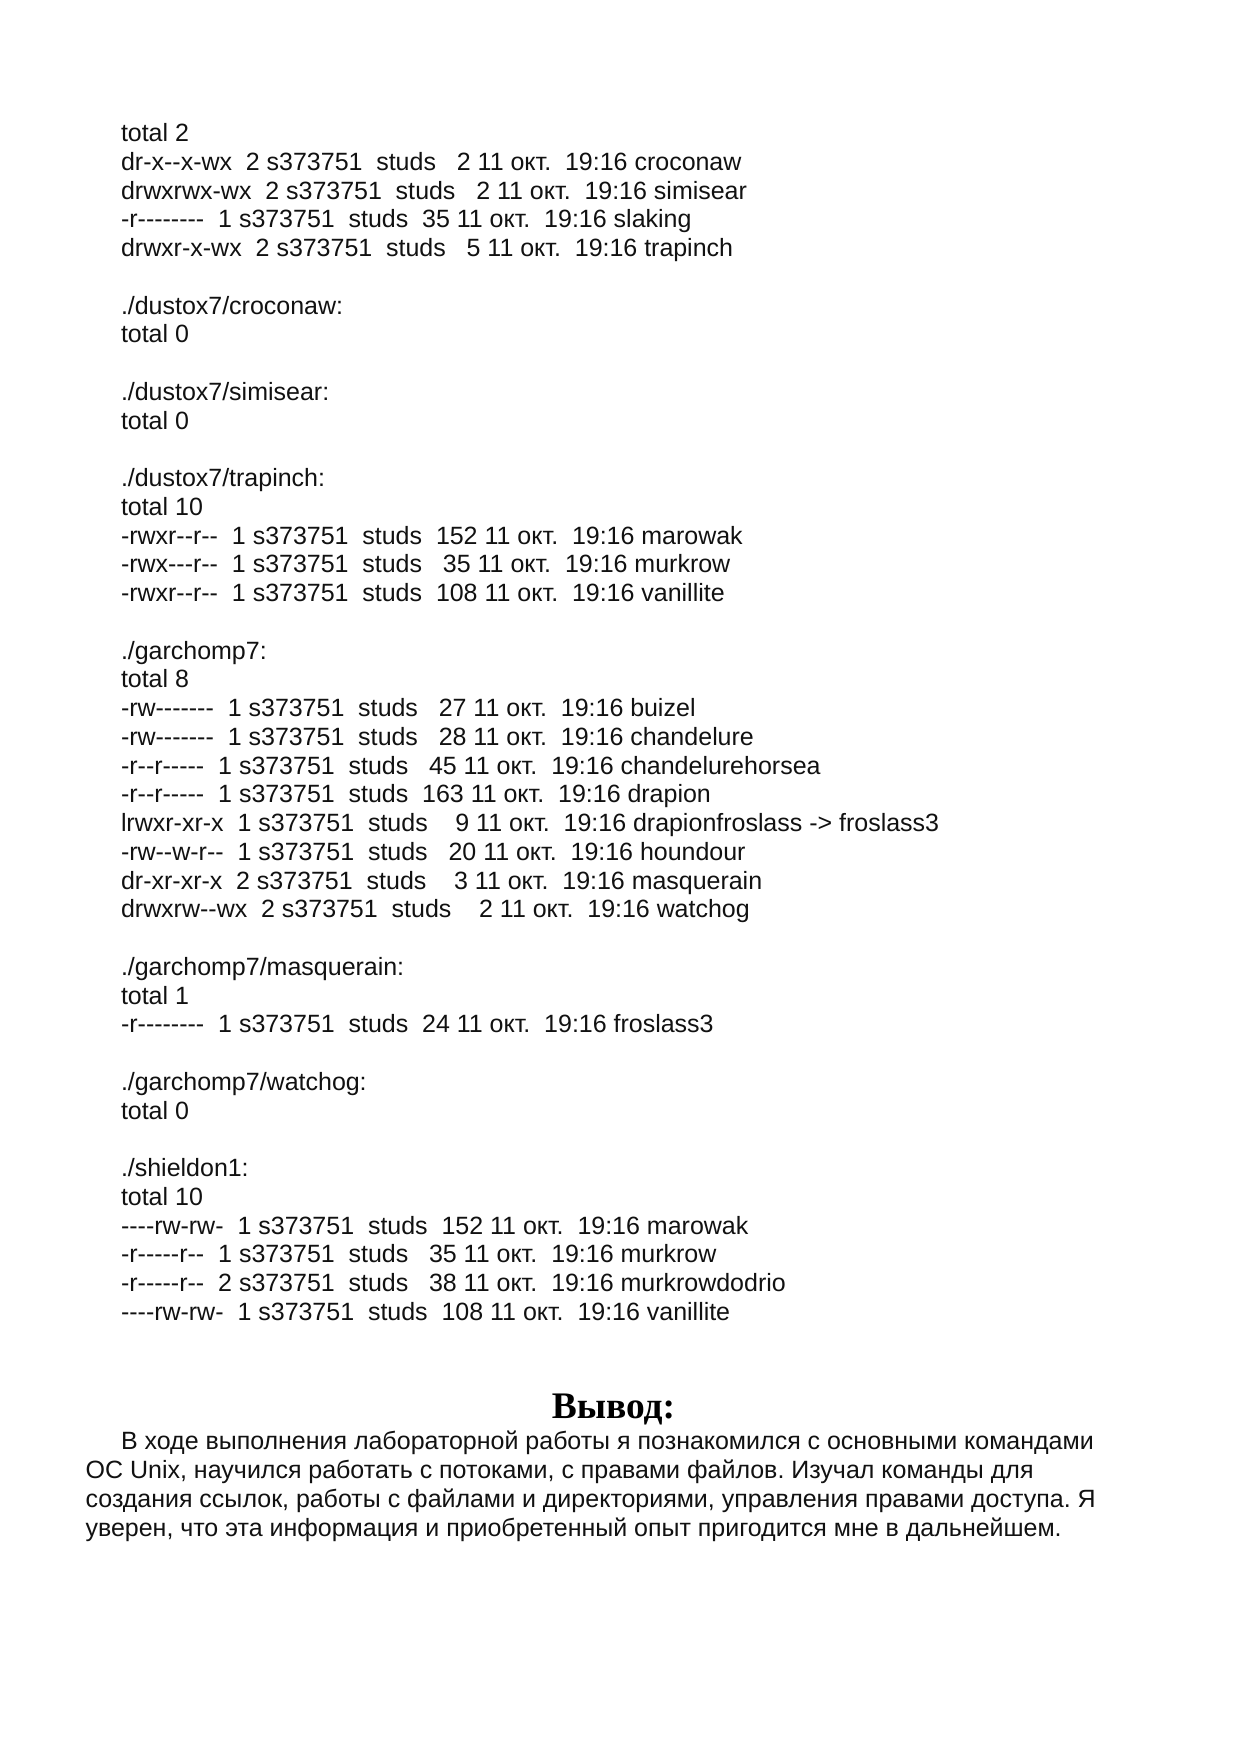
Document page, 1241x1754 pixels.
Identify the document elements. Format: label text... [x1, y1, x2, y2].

text total 0 [85, 406, 1129, 434]
text -r-------- 1 s373751 studs 24 11 окт. 19:16 froslass3 [85, 1009, 1129, 1038]
text lrwxr-xr-x 1 s373751 studs 9 11 окт. 19:16 drapionfroslass -> froslass3 [85, 808, 1129, 837]
text -rw------- 1 s373751 studs 28 11 окт. 19:16 chandelure [85, 722, 1129, 751]
text total 10 [85, 492, 1129, 521]
text total 10 [85, 1182, 1129, 1211]
text -r-------- 1 s373751 studs 35 11 окт. 19:16 slaking [85, 204, 1129, 233]
text ./garchomp7/watchog: [85, 1067, 1129, 1096]
text -r--r----- 1 s373751 studs 45 11 окт. 19:16 chandelurehorsea [85, 751, 1129, 779]
text total 2 [85, 118, 1129, 147]
text drwxrw--wx 2 s373751 studs 2 11 окт. 19:16 watchog [85, 894, 1129, 923]
text total 0 [85, 319, 1129, 348]
text ----rw-rw- 1 s373751 studs 152 11 окт. 19:16 marowak [85, 1211, 1129, 1239]
text ./dustox7/simisear: [85, 377, 1129, 406]
text dr-x--x-wx 2 s373751 studs 2 11 окт. 19:16 croconaw [85, 147, 1129, 176]
text ----rw-rw- 1 s373751 studs 108 11 окт. 19:16 vanillite [85, 1297, 1129, 1326]
text drwxrwx-wx 2 s373751 studs 2 11 окт. 19:16 simisear [85, 176, 1129, 204]
text -rwx---r-- 1 s373751 studs 35 11 окт. 19:16 murkrow [85, 549, 1129, 578]
text Вывод: [103, 1383, 1123, 1426]
text -rwxr--r-- 1 s373751 studs 152 11 окт. 19:16 marowak [85, 521, 1129, 549]
text -r-----r-- 1 s373751 studs 35 11 окт. 19:16 murkrow [85, 1239, 1129, 1268]
text ./dustox7/trapinch: [85, 463, 1129, 492]
text -r-----r-- 2 s373751 studs 38 11 окт. 19:16 murkrowdodrio [85, 1268, 1129, 1297]
text -r--r----- 1 s373751 studs 163 11 окт. 19:16 drapion [85, 779, 1129, 808]
text drwxr-x-wx 2 s373751 studs 5 11 окт. 19:16 trapinch [85, 233, 1129, 262]
text total 0 [85, 1096, 1129, 1124]
text total 8 [85, 664, 1129, 693]
text dr-xr-xr-x 2 s373751 studs 3 11 окт. 19:16 masquerain [85, 866, 1129, 894]
text В ходе выполнения лабораторной работы я познакомился с основными командами ОС Unix, научился работать с потоками, с правами файлов. Изучал команды для создания ссылок, работы с файлами и директориями, управления правами доступа. Я уверен, что эта информация и приобретенный опыт пригодится мне в дальнейшем. [85, 1426, 1129, 1541]
text ./garchomp7: [85, 636, 1129, 664]
text -rwxr--r-- 1 s373751 studs 108 11 окт. 19:16 vanillite [85, 578, 1129, 607]
text ./dustox7/croconaw: [85, 291, 1129, 319]
text ./shieldon1: [85, 1153, 1129, 1182]
text -rw--w-r-- 1 s373751 studs 20 11 окт. 19:16 houndour [85, 837, 1129, 866]
text -rw------- 1 s373751 studs 27 11 окт. 19:16 buizel [85, 693, 1129, 722]
text total 1 [85, 981, 1129, 1009]
text ./garchomp7/masquerain: [85, 952, 1129, 981]
